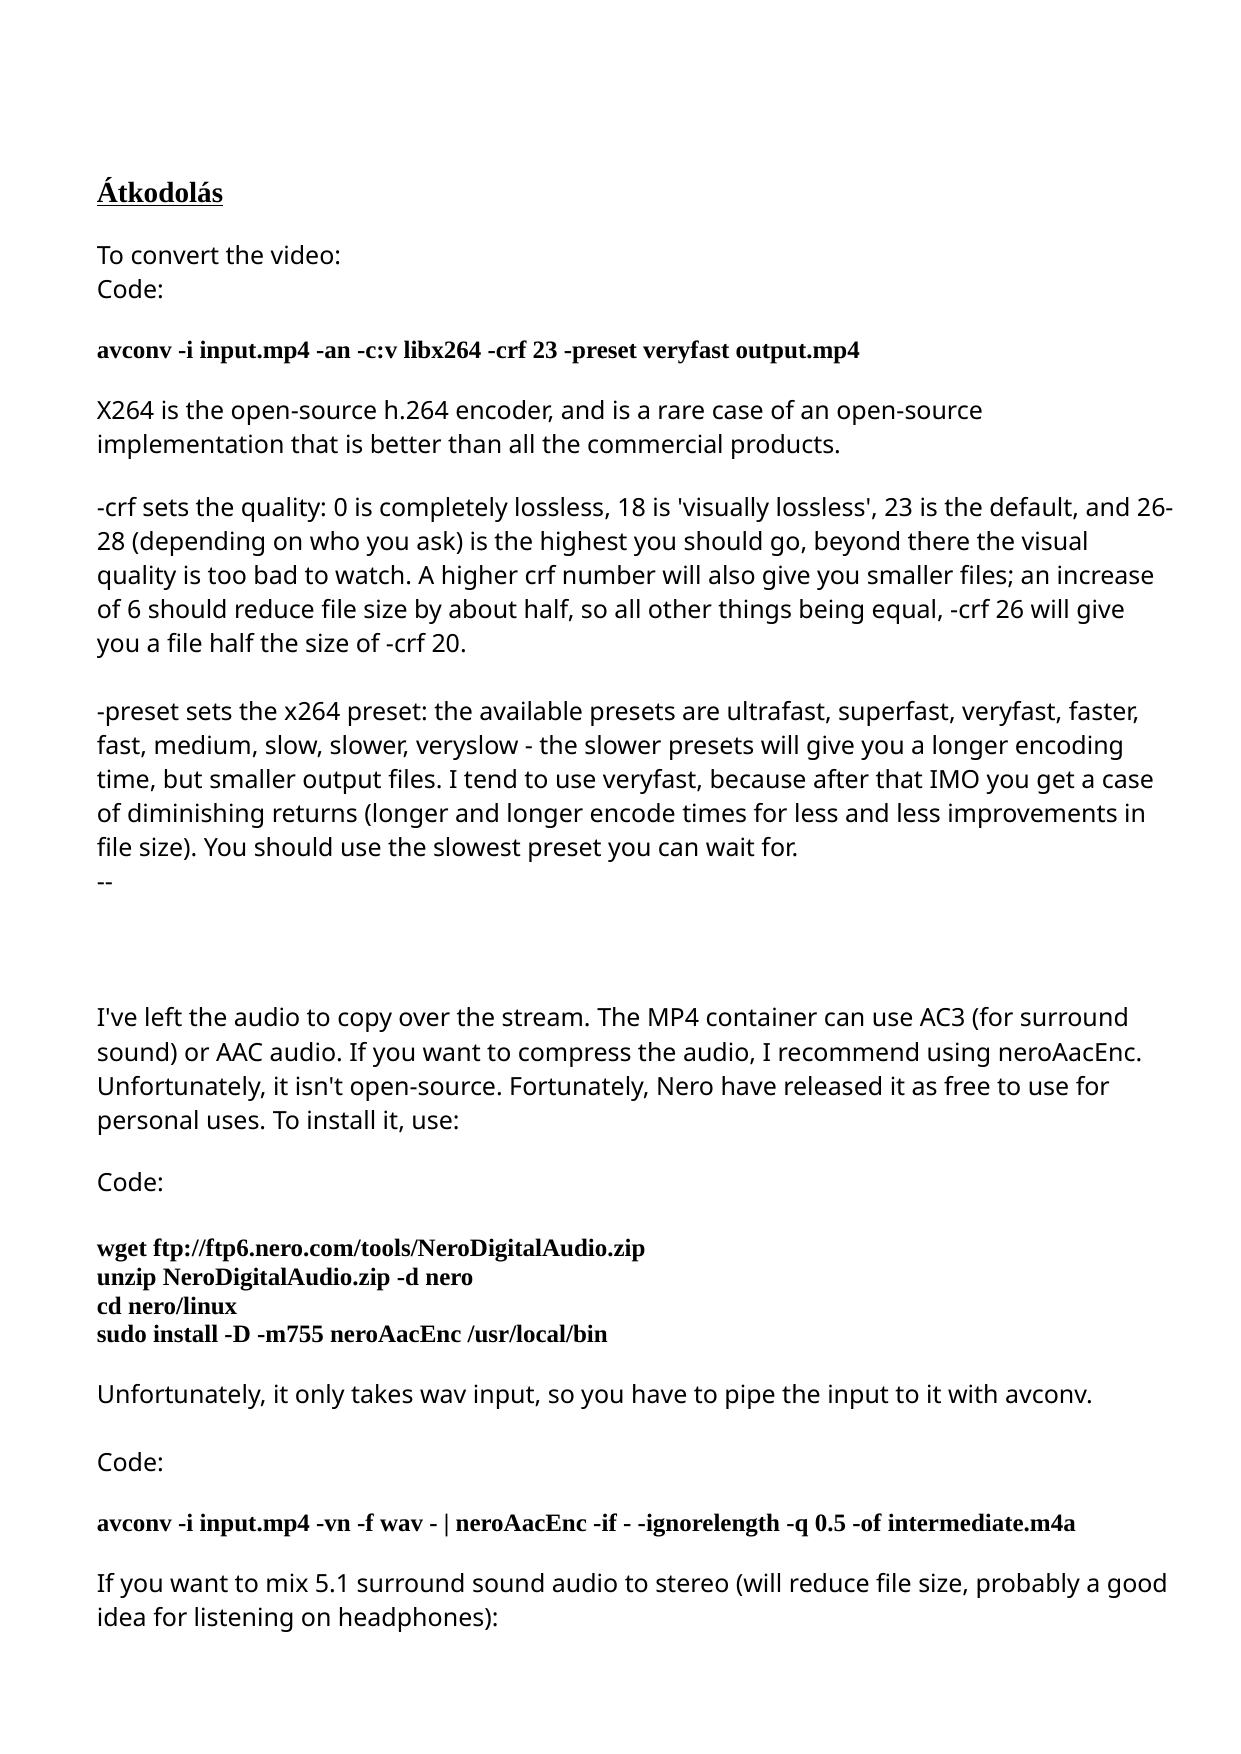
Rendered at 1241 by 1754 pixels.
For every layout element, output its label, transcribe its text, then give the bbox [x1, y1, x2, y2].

text wget ftp://ftp6.nero.com/tools/NeroDigitalAudio.zip [97, 1233, 1175, 1262]
text avconv -i input.mp4 -vn -f wav - | neroAacEnc -if - -ignorelength -q 0.5 -of intermediate.m4a [97, 1508, 1175, 1537]
text I've left the audio to copy over the stream. The MP4 container can use AC3 (for surround sound) or AAC audio. If you want to compress the audio, I recommend using neroAacEnc. Unfortunately, it isn't open-source. Fortunately, Nero have released it as free to use for personal uses. To install it, use: [97, 1000, 1175, 1136]
text Code: [97, 1165, 1175, 1199]
text unzip NeroDigitalAudio.zip -d nero [97, 1262, 1175, 1291]
text -- [97, 864, 1175, 898]
text Code: [97, 1445, 1175, 1479]
text Unfortunately, it only takes wav input, so you have to pipe the input to it with avconv. [97, 1377, 1175, 1411]
text If you want to mix 5.1 surround sound audio to stereo (will reduce file size, probably a good idea for listening on headphones): [97, 1565, 1175, 1633]
text sudo install -D -m755 neroAacEnc /usr/local/bin [97, 1319, 1175, 1348]
text Átkodolás [97, 176, 1175, 209]
text X264 is the open-source h.264 encoder, and is a rare case of an open-source implementation that is better than all the commercial products. [97, 392, 1175, 460]
text Code: [97, 272, 1175, 306]
text -preset sets the x264 preset: the available presets are ultrafast, superfast, veryfast, faster, fast, medium, slow, slower, veryslow - the slower presets will give you a longer encoding time, but smaller output files. I tend to use veryfast, because after that IMO you get a case of diminishing returns (longer and longer encode times for less and less improvements in file size). You should use the slowest preset you can wait for. [97, 693, 1175, 864]
text To convert the video: [97, 238, 1175, 272]
text cd nero/linux [97, 1291, 1175, 1319]
text avconv -i input.mp4 -an -c:v libx264 -crf 23 -preset veryfast output.mp4 [97, 335, 1175, 363]
text -crf sets the quality: 0 is completely lossless, 18 is 'visually lossless', 23 is the default, and 26-28 (depending on who you ask) is the highest you should go, beyond there the visual quality is too bad to watch. A higher crf number will also give you smaller files; an increase of 6 should reduce file size by about half, so all other things being equal, -crf 26 will give you a file half the size of -crf 20. [97, 489, 1175, 659]
